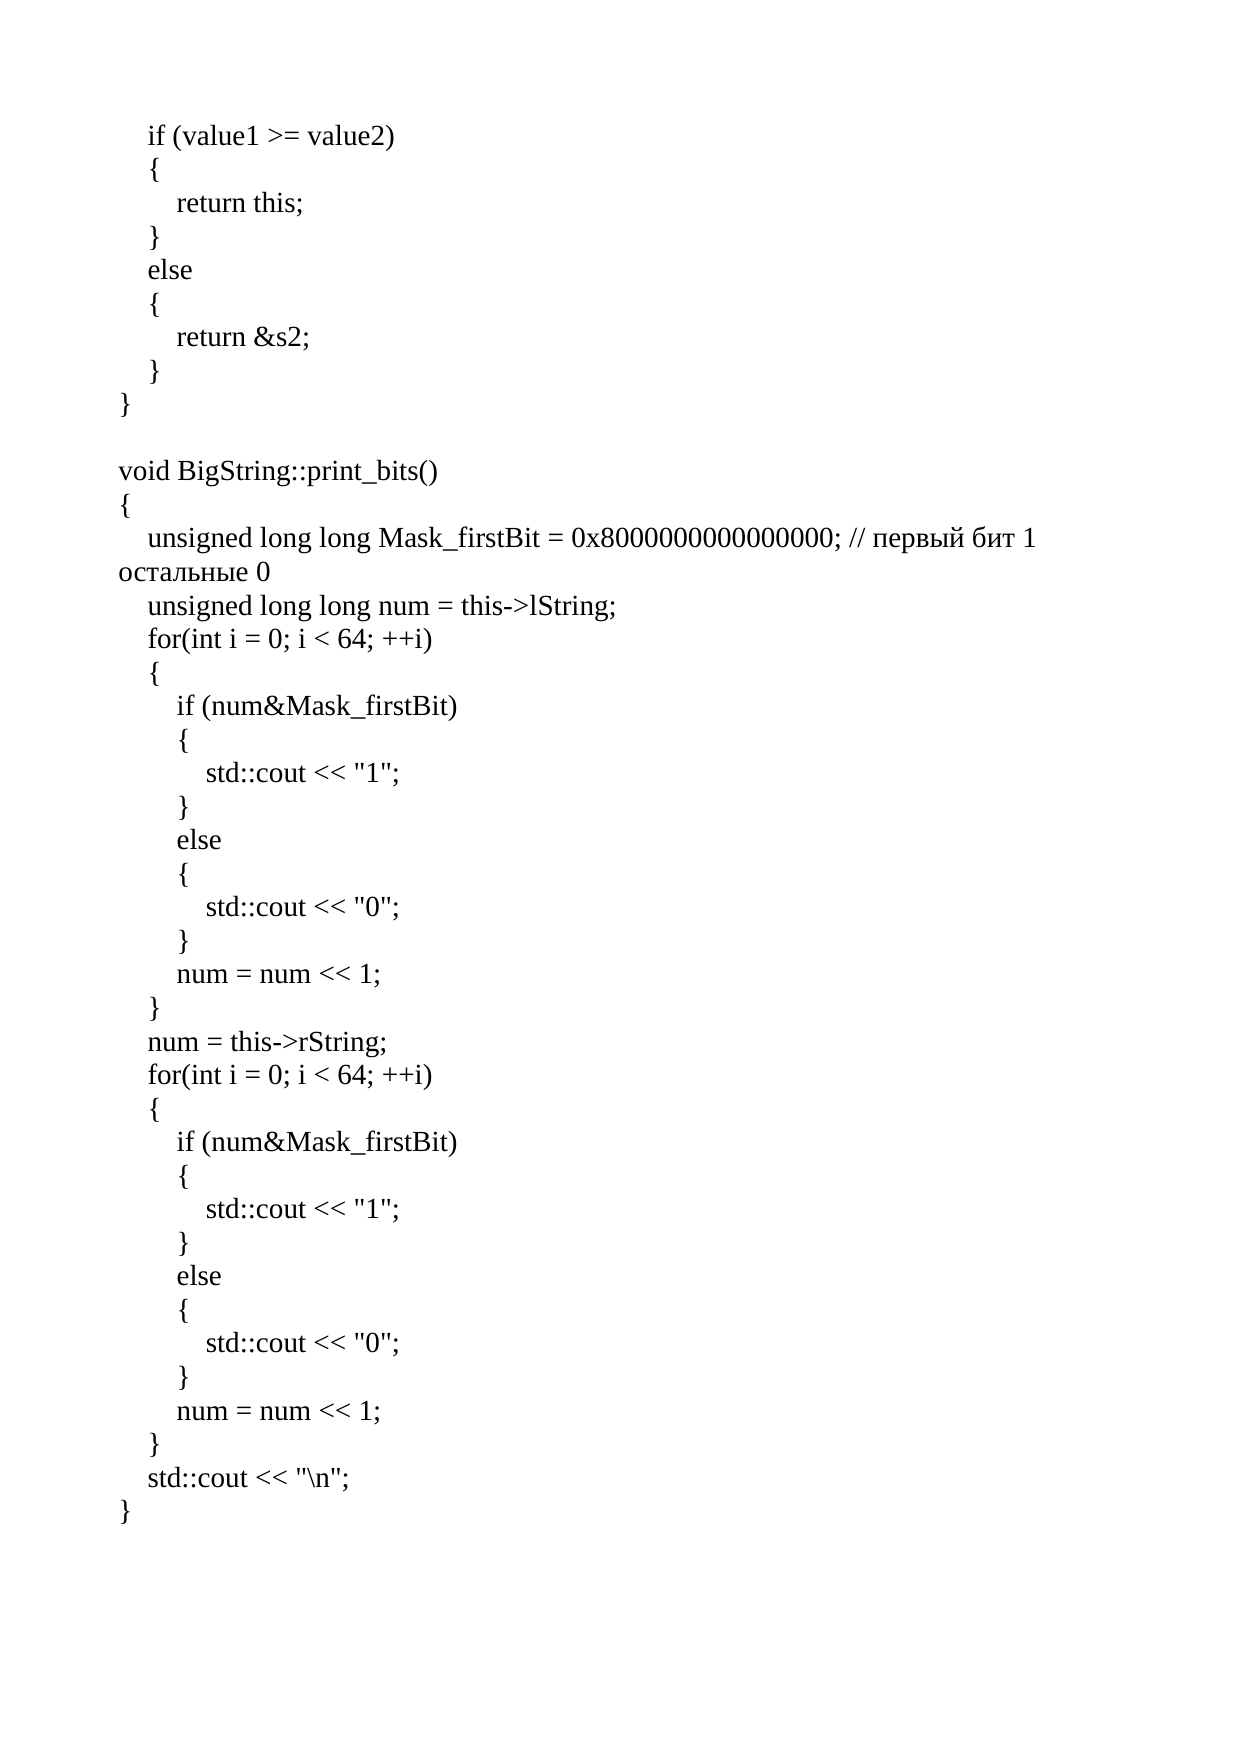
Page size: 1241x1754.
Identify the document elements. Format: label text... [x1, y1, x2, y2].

text } [118, 1493, 1122, 1527]
text if (num&Mask_firstBit) [118, 1124, 1122, 1158]
text { [118, 655, 1122, 688]
text } [118, 1426, 1122, 1460]
text } [118, 789, 1122, 822]
text unsigned long long Mask_firstBit = 0x8000000000000000; // первый бит 1 остальные 0 [118, 521, 1122, 588]
text num = num << 1; [118, 957, 1122, 990]
text } [118, 219, 1122, 252]
text { [118, 1292, 1122, 1326]
text } [118, 353, 1122, 386]
text else [118, 822, 1122, 856]
text { [118, 856, 1122, 889]
text void BigString::print_bits() [118, 453, 1122, 487]
text } [118, 386, 1122, 420]
text if (num&Mask_firstBit) [118, 688, 1122, 722]
text num = this->rString; [118, 1024, 1122, 1057]
text { [118, 722, 1122, 755]
text { [118, 152, 1122, 185]
text } [118, 1225, 1122, 1258]
text else [118, 1258, 1122, 1292]
text std::cout << "0"; [118, 889, 1122, 923]
text return &s2; [118, 319, 1122, 353]
text std::cout << "0"; [118, 1326, 1122, 1359]
text } [118, 990, 1122, 1024]
text unsigned long long num = this->lString; [118, 588, 1122, 621]
text } [118, 923, 1122, 957]
text std::cout << "1"; [118, 755, 1122, 789]
text { [118, 1158, 1122, 1191]
text std::cout << "1"; [118, 1191, 1122, 1225]
text std::cout << "\n"; [118, 1460, 1122, 1493]
text { [118, 286, 1122, 319]
text for(int i = 0; i < 64; ++i) [118, 1057, 1122, 1091]
text { [118, 1091, 1122, 1124]
text num = num << 1; [118, 1393, 1122, 1426]
text for(int i = 0; i < 64; ++i) [118, 621, 1122, 655]
text { [118, 487, 1122, 521]
text } [118, 1359, 1122, 1393]
text return this; [118, 185, 1122, 219]
text else [118, 252, 1122, 286]
text if (value1 >= value2) [118, 118, 1122, 152]
